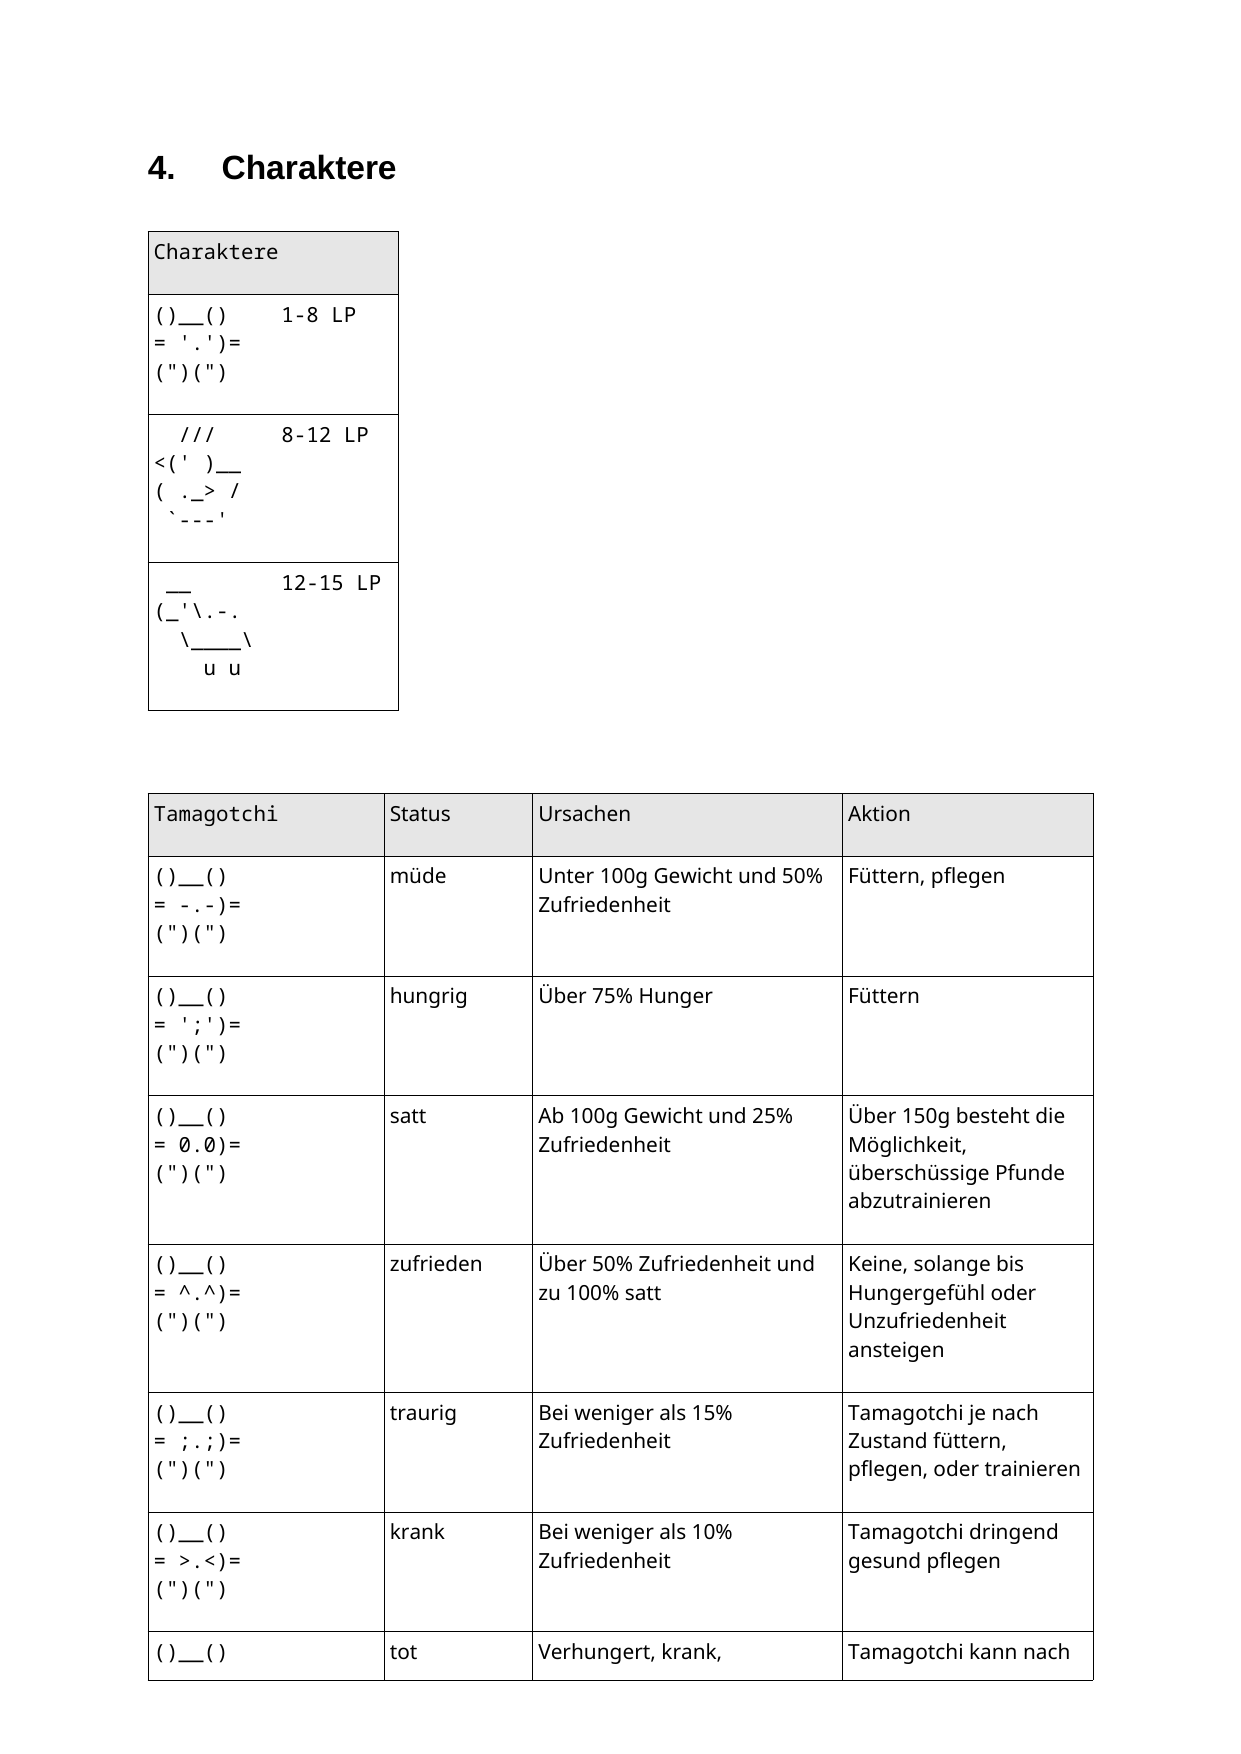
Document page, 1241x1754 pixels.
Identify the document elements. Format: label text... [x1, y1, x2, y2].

table_header Aktion [843, 794, 1093, 856]
table_cell Verhungert, krank, [533, 1632, 842, 1680]
table_cell __ (_'\.-. \____\ u u [149, 563, 275, 710]
table_cell Tamagotchi kann nach [843, 1632, 1093, 1680]
table_cell müde [385, 857, 532, 976]
table_cell /// <(' )__ ( ._> / `---' [149, 415, 275, 562]
table_cell Bei weniger als 10% Zufriedenheit [533, 1513, 842, 1631]
table_cell Über 150g besteht die Möglichkeit, überschüssige Pfunde abzutrainieren [843, 1096, 1093, 1244]
table_cell zufrieden [385, 1245, 532, 1392]
table_cell traurig [385, 1393, 532, 1512]
table_cell Füttern, pflegen [843, 857, 1093, 976]
table_cell Ab 100g Gewicht und 25% Zufriedenheit [533, 1096, 842, 1244]
table_cell Keine, solange bis Hungergefühl oder Unzufriedenheit ansteigen [843, 1245, 1093, 1392]
table_header Status [385, 794, 532, 856]
table_cell ()__() = ';')= (")(") [149, 977, 384, 1095]
table_cell 1-8 LP [275, 295, 398, 414]
table_cell satt [385, 1096, 532, 1244]
table_cell Über 75% Hunger [533, 977, 842, 1095]
table_cell Unter 100g Gewicht und 50% Zufriedenheit [533, 857, 842, 976]
table_cell hungrig [385, 977, 532, 1095]
table_cell Bei weniger als 15% Zufriedenheit [533, 1393, 842, 1512]
table_cell 12-15 LP [275, 563, 398, 710]
table_header Ursachen [533, 794, 842, 856]
table_cell Tamagotchi je nach Zustand füttern, pflegen, oder trainieren [843, 1393, 1093, 1512]
table_cell ()__() = ;.;)= (")(") [149, 1393, 384, 1512]
table_cell Füttern [843, 977, 1093, 1095]
table_cell ()__() = ^.^)= (")(") [149, 1245, 384, 1392]
table_header Charaktere [149, 232, 398, 294]
subtitle Charaktere [148, 148, 1093, 225]
table_cell ()__() = 0.0)= (")(") [149, 1096, 384, 1244]
table_cell tot [385, 1632, 532, 1680]
table_cell Tamagotchi dringend gesund pflegen [843, 1513, 1093, 1631]
table_header Tamagotchi [149, 794, 384, 856]
table_cell Über 50% Zufriedenheit und zu 100% satt [533, 1245, 842, 1392]
table_cell krank [385, 1513, 532, 1631]
table_cell 8-12 LP [275, 415, 398, 562]
table_cell ()__() = >.<)= (")(") [149, 1513, 384, 1631]
table_cell ()__() = -.-)= (")(") [149, 857, 384, 976]
table_cell ()__() = '.')= (")(") [149, 295, 275, 414]
table_cell ()__() [149, 1632, 384, 1680]
